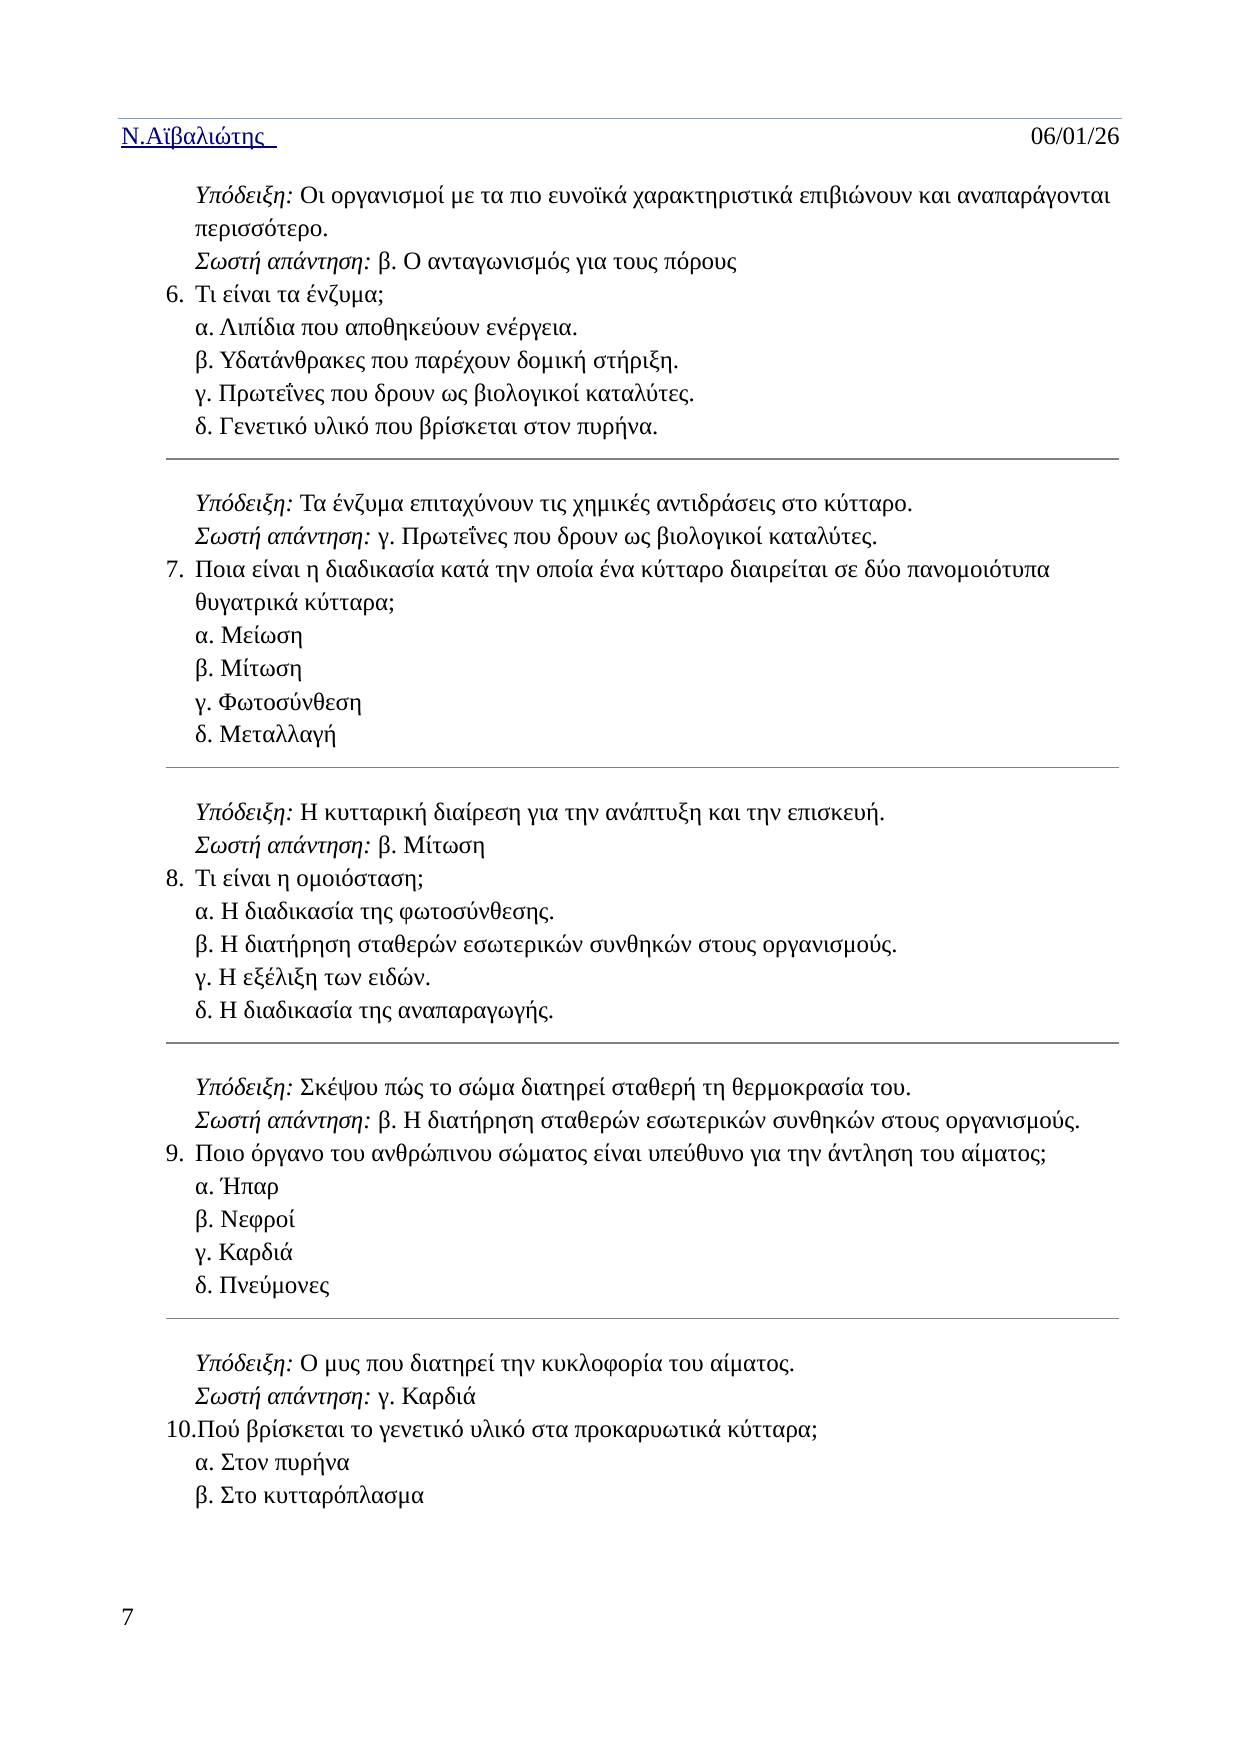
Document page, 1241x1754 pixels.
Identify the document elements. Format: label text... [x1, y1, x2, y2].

list Ποια είναι η διαδικασία κατά την οποία ένα κύτταρο διαιρείται σε δύο πανομοιότυπα θυγατρικά κύτταρα; α. Μείωση β. Μίτωση γ. Φωτοσύνθεση δ. Μεταλλαγή [166, 554, 1119, 748]
list Τι είναι η ομοιόσταση; α. Η διαδικασία της φωτοσύνθεσης. β. Η διατήρηση σταθερών εσωτερικών συνθηκών στους οργανισμούς. γ. Η εξέλιξη των ειδών. δ. Η διαδικασία της αναπαραγωγής. [166, 863, 1119, 1024]
list Ποιο όργανο του ανθρώπινου σώματος είναι υπεύθυνο για την άντληση του αίματος; α. Ήπαρ β. Νεφροί γ. Καρδιά δ. Πνεύμονες [166, 1138, 1119, 1299]
list Υπόδειξη: Ο μυς που διατηρεί την κυκλοφορία του αίματος. Σωστή απάντηση: γ. Καρδιά [166, 1348, 1119, 1409]
list Υπόδειξη: Οι οργανισμοί με τα πιο ευνοϊκά χαρακτηριστικά επιβιώνουν και αναπαράγονται περισσότερο. Σωστή απάντηση: β. Ο ανταγωνισμός για τους πόρους [166, 180, 1119, 275]
list Υπόδειξη: Σκέψου πώς το σώμα διατηρεί σταθερή τη θερμοκρασία του. Σωστή απάντηση: β. Η διατήρηση σταθερών εσωτερικών συνθηκών στους οργανισμούς. [166, 1072, 1119, 1134]
list Πού βρίσκεται το γενετικό υλικό στα προκαρυωτικά κύτταρα; α. Στον πυρήνα β. Στο κυτταρόπλασμα [166, 1414, 1119, 1508]
list Τι είναι τα ένζυμα; α. Λιπίδια που αποθηκεύουν ενέργεια. β. Υδατάνθρακες που παρέχουν δομική στήριξη. γ. Πρωτεΐνες που δρουν ως βιολογικοί καταλύτες. δ. Γενετικό υλικό που βρίσκεται στον πυρήνα. [166, 279, 1119, 440]
list Υπόδειξη: Η κυτταρική διαίρεση για την ανάπτυξη και την επισκευή. Σωστή απάντηση: β. Μίτωση [166, 797, 1119, 859]
list Υπόδειξη: Τα ένζυμα επιταχύνουν τις χημικές αντιδράσεις στο κύτταρο. Σωστή απάντηση: γ. Πρωτεΐνες που δρουν ως βιολογικοί καταλύτες. [166, 488, 1119, 550]
